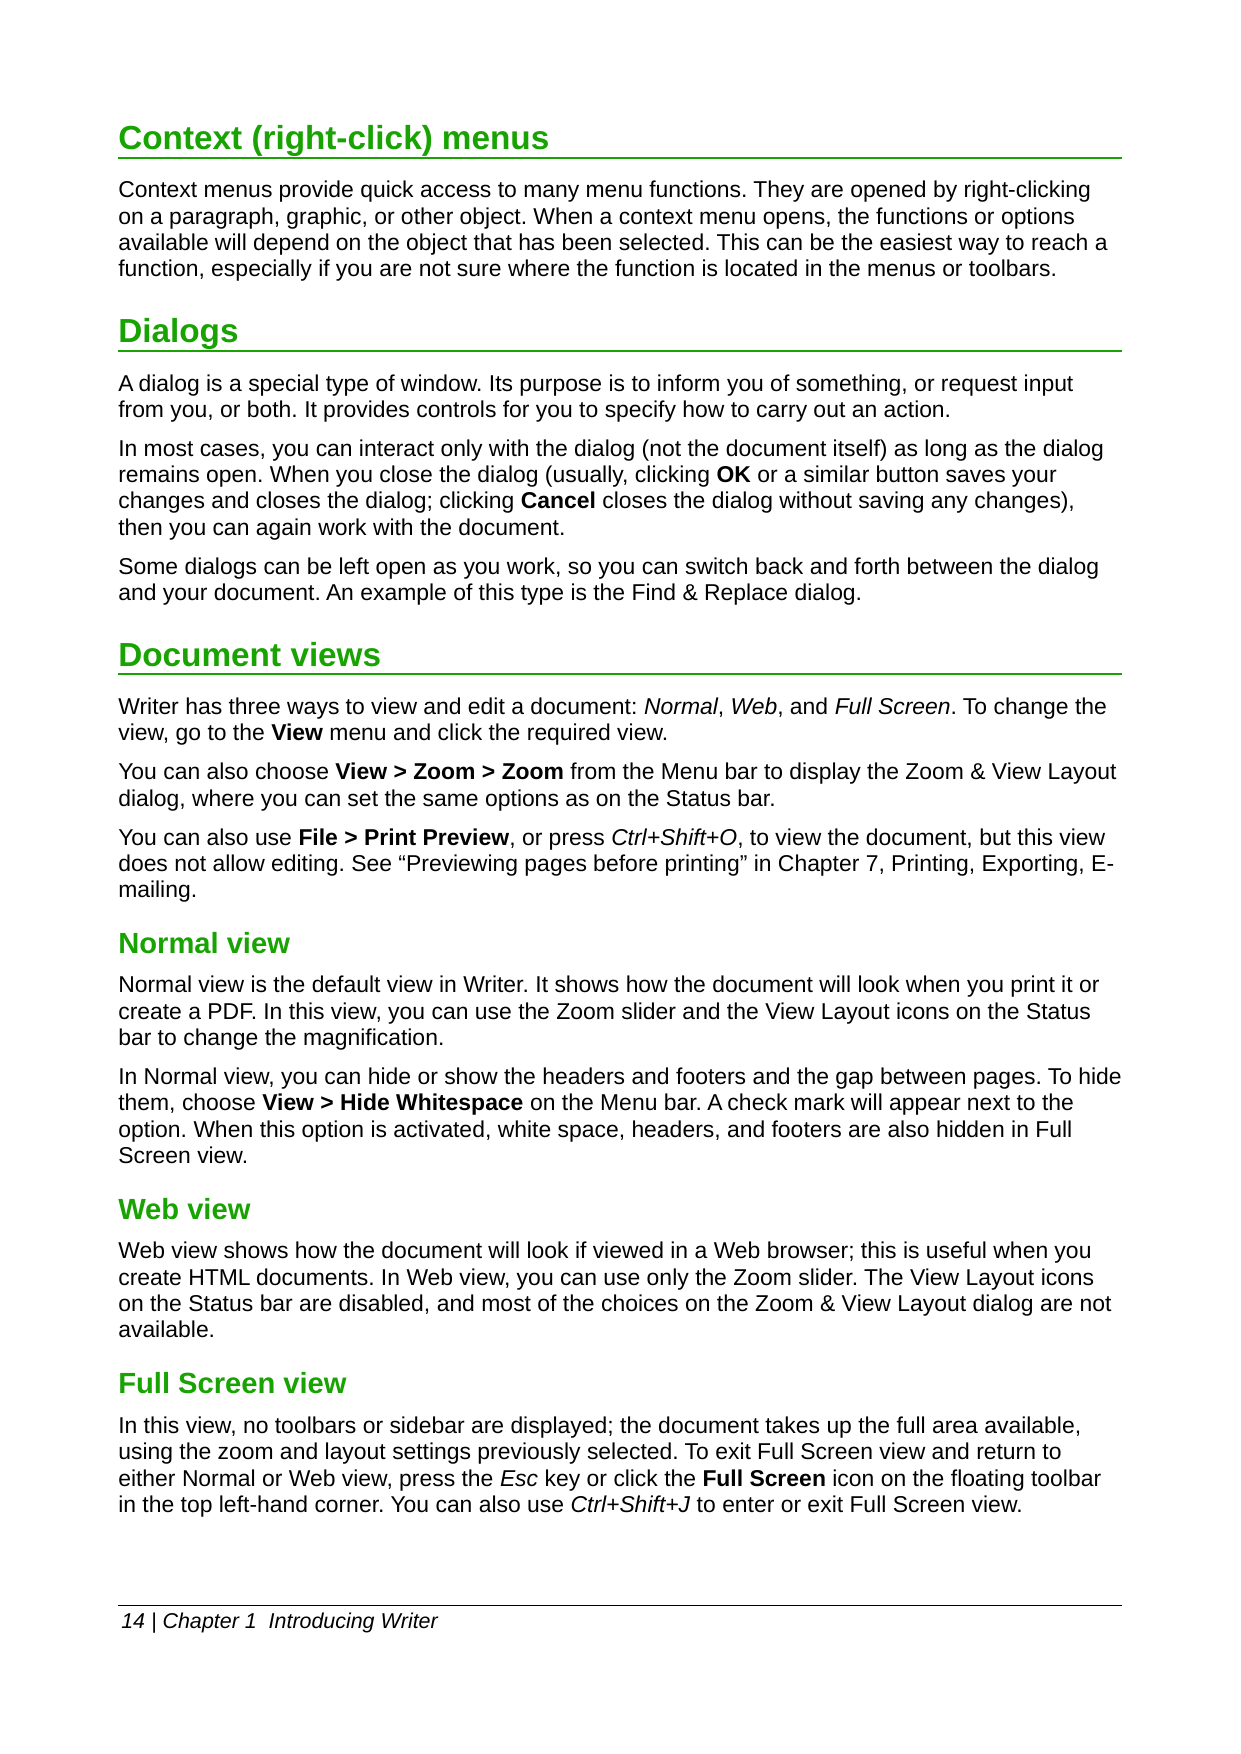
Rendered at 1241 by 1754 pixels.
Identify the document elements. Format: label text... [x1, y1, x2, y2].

text In Normal view, you can hide or show the headers and footers and the gap between pages. To hide them, choose View > Hide Whitespace on the Menu bar. A check mark will appear next to the option. When this option is activated, white space, headers, and footers are also hidden in Full Screen view. [118, 1063, 1122, 1168]
subtitle Web view [118, 1192, 1122, 1226]
subtitle Normal view [118, 926, 1122, 960]
text In this view, no toolbars or sidebar are displayed; the document takes up the full area available, using the zoom and layout settings previously selected. To exit Full Screen view and return to either Normal or Web view, press the Esc key or click the Full Screen icon on the floating toolbar in the top left-hand corner. You can also use Ctrl+Shift+J to enter or exit Full Screen view. [118, 1412, 1122, 1517]
text Web view shows how the document will look if viewed in a Web browser; this is useful when you create HTML documents. In Web view, you can use only the Zoom slider. The View Layout icons on the Status bar are disabled, and most of the choices on the Zoom & View Layout dialog are not available. [118, 1237, 1122, 1343]
text You can also choose View > Zoom > Zoom from the Menu bar to display the Zoom & View Layout dialog, where you can set the same options as on the Status bar. [118, 758, 1122, 811]
text A dialog is a special type of window. Its purpose is to inform you of something, or request input from you, or both. It provides controls for you to specify how to carry out an action. [118, 369, 1122, 422]
text Normal view is the default view in Writer. It shows how the document will look when you print it or create a PDF. In this view, you can use the Zoom slider and the View Layout icons on the Status bar to change the magnification. [118, 971, 1122, 1051]
subtitle Dialogs [118, 311, 1122, 350]
subtitle Context (right-click) menus [118, 118, 1122, 157]
text You can also use File > Print Preview, or press Ctrl+Shift+O, to view the document, but this view does not allow editing. See “Previewing pages before printing” in Chapter 7, Printing, Exporting, E-mailing. [118, 823, 1122, 902]
text Writer has three ways to view and edit a document: Normal, Web, and Full Screen. To change the view, go to the View menu and click the required view. [118, 693, 1122, 746]
subtitle Document views [118, 635, 1122, 673]
text Some dialogs can be left open as you work, so you can switch back and forth between the dialog and your document. An example of this type is the Find & Replace dialog. [118, 553, 1122, 605]
subtitle Full Screen view [118, 1366, 1122, 1400]
text Context menus provide quick access to many menu functions. They are opened by right-clicking on a paragraph, graphic, or other object. When a context menu opens, the functions or options available will depend on the object that has been selected. This can be the easiest way to reach a function, especially if you are not sure where the function is located in the menus or toolbars. [118, 176, 1122, 282]
text In most cases, you can interact only with the dialog (not the document itself) as long as the dialog remains open. When you close the dialog (usually, clicking OK or a similar button saves your changes and closes the dialog; clicking Cancel closes the dialog without saving any changes), then you can again work with the document. [118, 435, 1122, 540]
